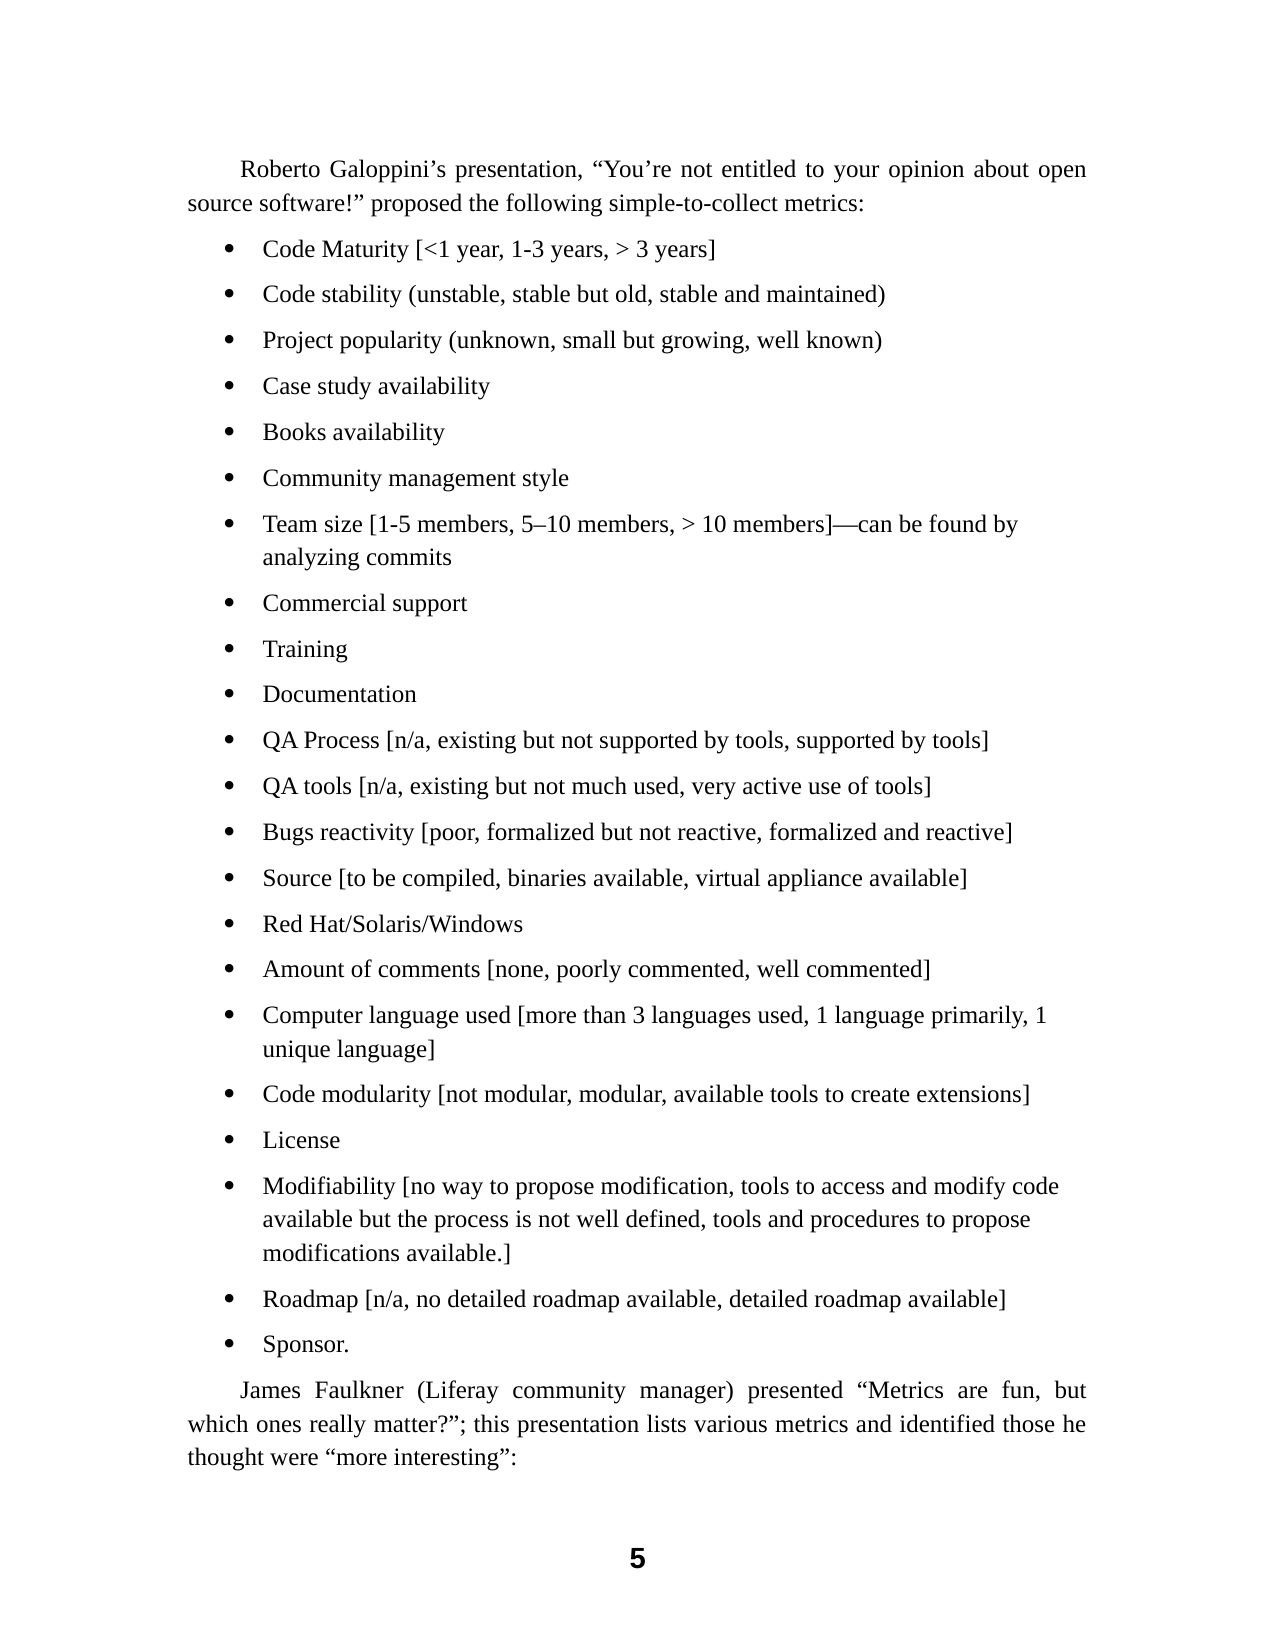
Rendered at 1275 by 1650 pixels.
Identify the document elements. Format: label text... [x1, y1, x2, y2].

list License [225, 1121, 1087, 1154]
list Roadmap [n/a, no detailed roadmap available, detailed roadmap available] [225, 1279, 1087, 1312]
list Bugs reactivity [poor, formalized but not reactive, formalized and reactive] [225, 812, 1087, 846]
list Community management style [225, 458, 1087, 492]
list Modifiability [no way to propose modification, tools to access and modify code available but the process is not well defined, tools and procedures to propose modifications available.] [225, 1167, 1087, 1267]
list Code modularity [not modular, modular, available tools to create extensions] [225, 1075, 1087, 1108]
text Roberto Galoppini’s presentation, “You’re not entitled to your opinion about open source software!” proposed the following simple-to-collect metrics: [187, 150, 1087, 217]
list Books availability [225, 412, 1087, 446]
list Red Hat/Solaris/Windows [225, 904, 1087, 937]
list Case study availability [225, 367, 1087, 400]
list QA tools [n/a, existing but not much used, very active use of tools] [225, 767, 1087, 800]
list Code Maturity [<1 year, 1-3 years, > 3 years] [225, 229, 1087, 262]
list QA Process [n/a, existing but not supported by tools, supported by tools] [225, 721, 1087, 754]
text James Faulkner (Liferay community manager) presented “Metrics are fun, but which ones really matter?”; this presentation lists various metrics and identified those he thought were “more interesting”: [187, 1371, 1087, 1471]
list Documentation [225, 675, 1087, 708]
list Computer language used [more than 3 languages used, 1 language primarily, 1 unique language] [225, 996, 1087, 1062]
list Commercial support [225, 583, 1087, 617]
list Amount of comments [none, poorly commented, well commented] [225, 950, 1087, 983]
list Code stability (unstable, stable but old, stable and maintained) [225, 275, 1087, 308]
list Training [225, 629, 1087, 662]
list Team size [1-5 members, 5–10 members, > 10 members]—can be found by analyzing commits [225, 504, 1087, 571]
list Source [to be compiled, binaries available, virtual appliance available] [225, 858, 1087, 892]
list Project popularity (unknown, small but growing, well known) [225, 321, 1087, 354]
list Sponsor. [225, 1325, 1087, 1358]
